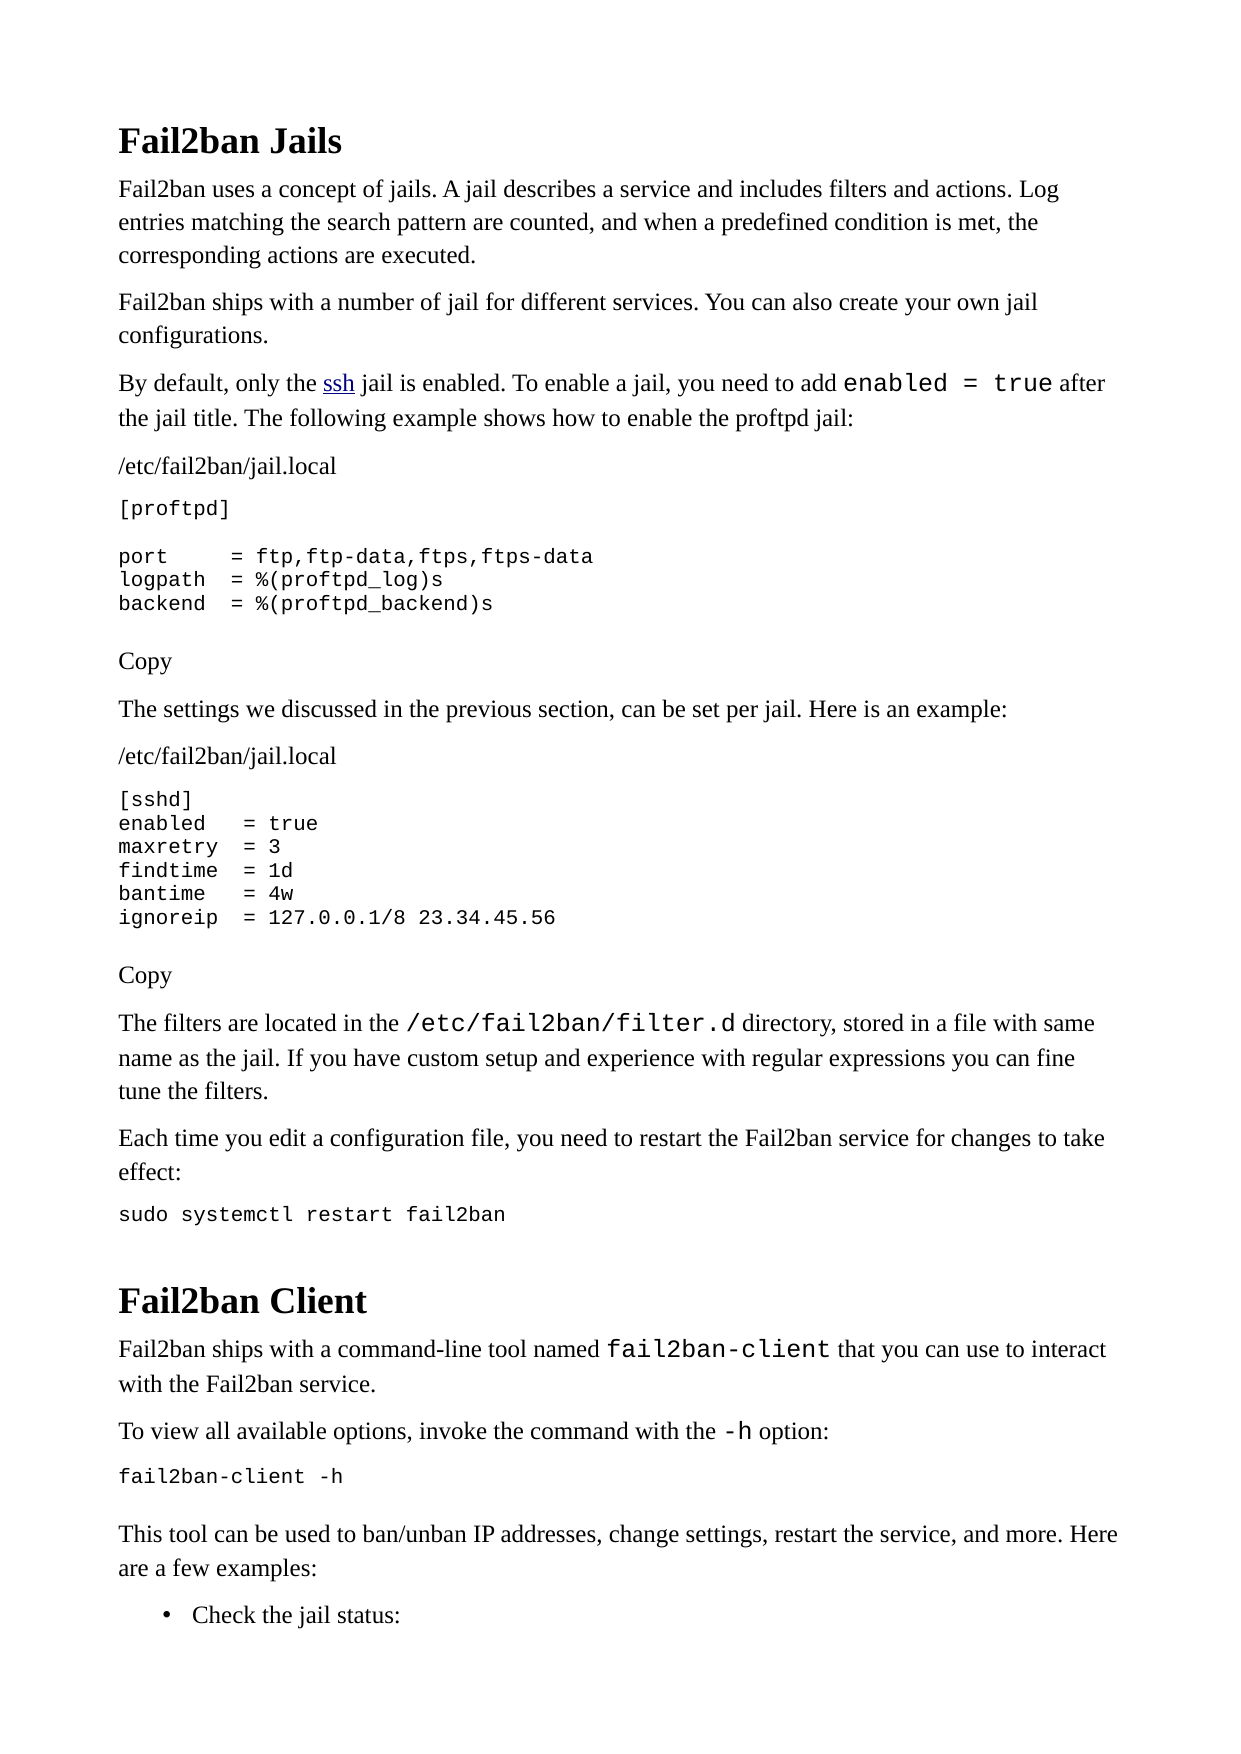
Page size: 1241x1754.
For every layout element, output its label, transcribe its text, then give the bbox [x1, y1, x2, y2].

text sudo systemctl restart fail2ban [118, 1204, 1122, 1228]
text [sshd] [118, 789, 1122, 812]
text logpath = %(proftpd_log)s [118, 569, 1122, 593]
text ignoreip = 127.0.0.1/8 23.34.45.56 [118, 907, 1122, 931]
list Check the jail status: [162, 1600, 1122, 1629]
text This tool can be used to ban/unban IP addresses, change settings, restart the service, and more. Here are a few examples: [118, 1519, 1122, 1581]
subtitle Fail2ban Client [118, 1278, 1122, 1321]
text Copy [118, 960, 1122, 989]
text The filters are located in the /etc/fail2ban/filter.d directory, stored in a file with same name as the jail. If you have custom setup and experience with regular expressions you can fine tune the filters. [118, 1008, 1122, 1105]
text The settings we discussed in the previous section, can be set per jail. Here is an example: [118, 694, 1122, 722]
text [proftpd] [118, 498, 1122, 522]
subtitle Fail2ban Jails [118, 118, 1122, 161]
text /etc/fail2ban/jail.local [118, 451, 1122, 479]
text Copy [118, 646, 1122, 675]
text /etc/fail2ban/jail.local [118, 741, 1122, 770]
text port = ftp,ftp-data,ftps,ftps-data [118, 546, 1122, 569]
text bantime = 4w [118, 883, 1122, 907]
text maxretry = 3 [118, 836, 1122, 860]
text Each time you edit a configuration file, you need to restart the Fail2ban service for changes to take effect: [118, 1123, 1122, 1185]
text backend = %(proftpd_backend)s [118, 593, 1122, 617]
text enabled = true [118, 812, 1122, 836]
text To view all available options, invoke the command with the -h option: [118, 1416, 1122, 1447]
text findtime = 1d [118, 860, 1122, 883]
text Fail2ban uses a concept of jails. A jail describes a service and includes filters and actions. Log entries matching the search pattern are counted, and when a predefined condition is met, the corresponding actions are executed. [118, 174, 1122, 268]
text Fail2ban ships with a number of jail for different services. You can also create your own jail configurations. [118, 287, 1122, 349]
text Fail2ban ships with a command-line tool named fail2ban-client that you can use to interact with the Fail2ban service. [118, 1334, 1122, 1398]
text By default, only the ssh jail is enabled. To enable a jail, you need to add enabled = true after the jail title. The following example shows how to enable the proftpd jail: [118, 368, 1122, 432]
text fail2ban-client -h [118, 1466, 1122, 1490]
